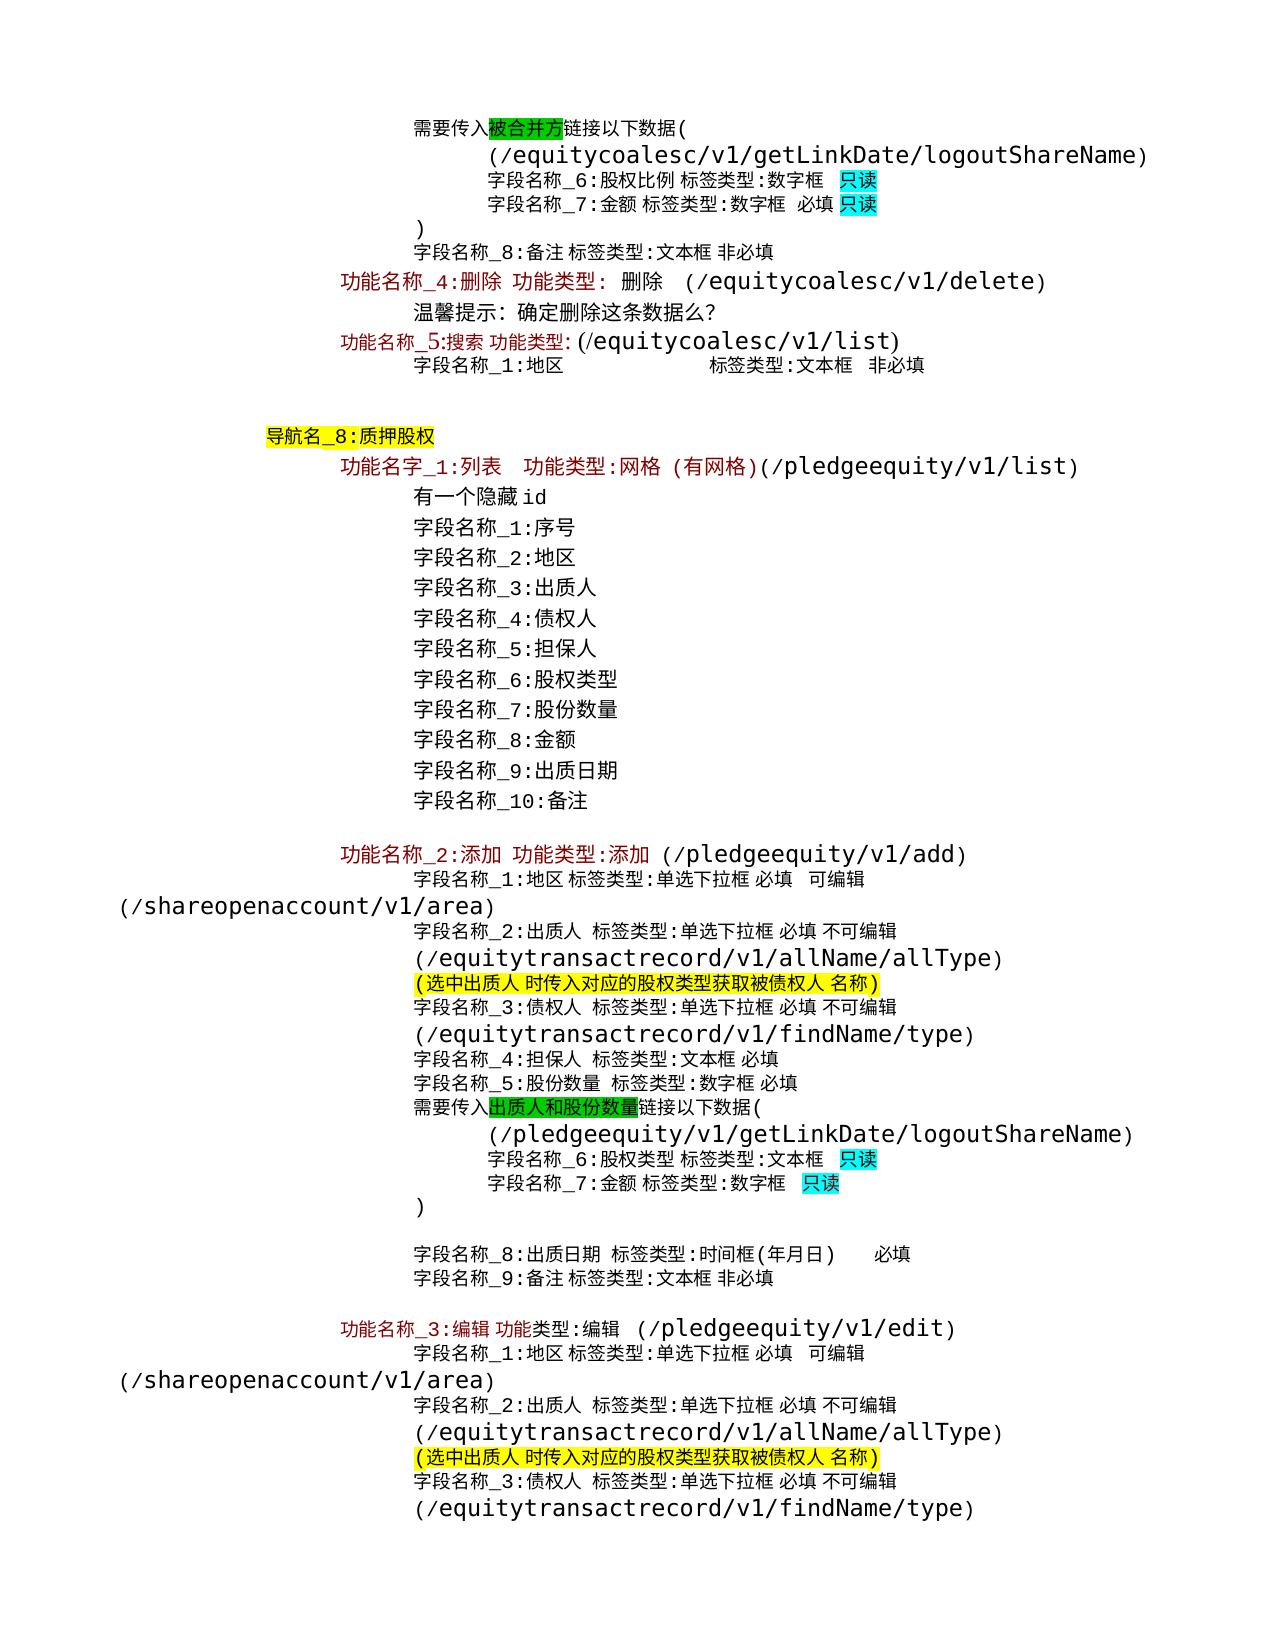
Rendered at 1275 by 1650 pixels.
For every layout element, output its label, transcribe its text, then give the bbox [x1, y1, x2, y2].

text 字段名称_9:出质日期 [118, 754, 1157, 784]
text (/equitytransactrecord/v1/allName/allType) [118, 945, 1157, 973]
text (选中出质人 时传入对应的股权类型获取被债权人 名称) [118, 973, 1157, 997]
text 导航名_8:质押股权 [118, 426, 1157, 450]
text 字段名称_1:序号 [118, 511, 1157, 541]
text 字段名称_1:地区 标签类型:单选下拉框 必填 可编辑 (/shareopenaccount/v1/area) [118, 869, 1157, 921]
text 字段名称_2:出质人 标签类型:单选下拉框 必填 不可编辑 [118, 1395, 1157, 1419]
text 字段名称_8:出质日期 标签类型:时间框(年月日) 必填 [118, 1243, 1157, 1267]
text ) [118, 1196, 1157, 1220]
text 字段名称_3:债权人 标签类型:单选下拉框 必填 不可编辑 [118, 997, 1157, 1021]
text 字段名称_7:股份数量 [118, 693, 1157, 724]
text 字段名称_2:地区 [118, 541, 1157, 572]
text ) [118, 218, 1157, 241]
text (/equitycoalesc/v1/getLinkDate/logoutShareName) [118, 142, 1157, 170]
text 字段名称_1:地区 标签类型:文本框 非必填 [118, 355, 1157, 379]
text (选中出质人 时传入对应的股权类型获取被债权人 名称) [118, 1447, 1157, 1471]
text 字段名称_6:股权类型 标签类型:文本框 只读 [118, 1148, 1157, 1172]
text 字段名称_8:金额 [118, 724, 1157, 754]
text 字段名称_9:备注 标签类型:文本框 非必填 [118, 1267, 1157, 1291]
text (/equitytransactrecord/v1/findName/type) [118, 1021, 1157, 1049]
text 需要传入被合并方链接以下数据( [118, 118, 1157, 142]
text 字段名称_5:股份数量 标签类型:数字框 必填 [118, 1073, 1157, 1097]
text (/equitytransactrecord/v1/findName/type) [118, 1495, 1157, 1523]
text (/equitytransactrecord/v1/allName/allType) [118, 1419, 1157, 1447]
text 字段名称_4:担保人 标签类型:文本框 必填 [118, 1049, 1157, 1073]
text 功能名称_3:编辑 功能类型:编辑 (/pledgeequity/v1/edit) [118, 1315, 1157, 1343]
text 字段名称_6:股权比例 标签类型:数字框 只读 [118, 170, 1157, 194]
text 字段名称_3:债权人 标签类型:单选下拉框 必填 不可编辑 [118, 1471, 1157, 1495]
text (/pledgeequity/v1/getLinkDate/logoutShareName) [118, 1120, 1157, 1148]
text 功能名称_2:添加 功能类型:添加 (/pledgeequity/v1/add) [118, 839, 1157, 869]
text 字段名称_5:担保人 [118, 632, 1157, 663]
text 字段名称_1:地区 标签类型:单选下拉框 必填 可编辑 (/shareopenaccount/v1/area) [118, 1343, 1157, 1395]
text 字段名称_7:金额 标签类型:数字框 必填 只读 [118, 194, 1157, 218]
text 字段名称_2:出质人 标签类型:单选下拉框 必填 不可编辑 [118, 921, 1157, 945]
text 温馨提示：确定删除这条数据么？ [118, 296, 1157, 326]
text 字段名称_7:金额 标签类型:数字框 只读 [118, 1172, 1157, 1196]
text 功能名称_5:搜索 功能类型: (/equitycoalesc/v1/list) [118, 326, 1157, 355]
text 字段名称_8:备注 标签类型:文本框 非必填 [118, 241, 1157, 265]
text 字段名称_3:出质人 [118, 572, 1157, 602]
text 有一个隐藏id [118, 480, 1157, 511]
text 功能名称_4:删除 功能类型: 删除 (/equitycoalesc/v1/delete) [118, 265, 1157, 296]
text 字段名称_4:债权人 [118, 602, 1157, 632]
text 需要传入出质人和股份数量链接以下数据( [118, 1097, 1157, 1120]
text 字段名称_6:股权类型 [118, 663, 1157, 693]
text 字段名称_10:备注 [118, 784, 1157, 815]
text 功能名字_1:列表 功能类型:网格 (有网格)(/pledgeequity/v1/list) [118, 450, 1157, 480]
